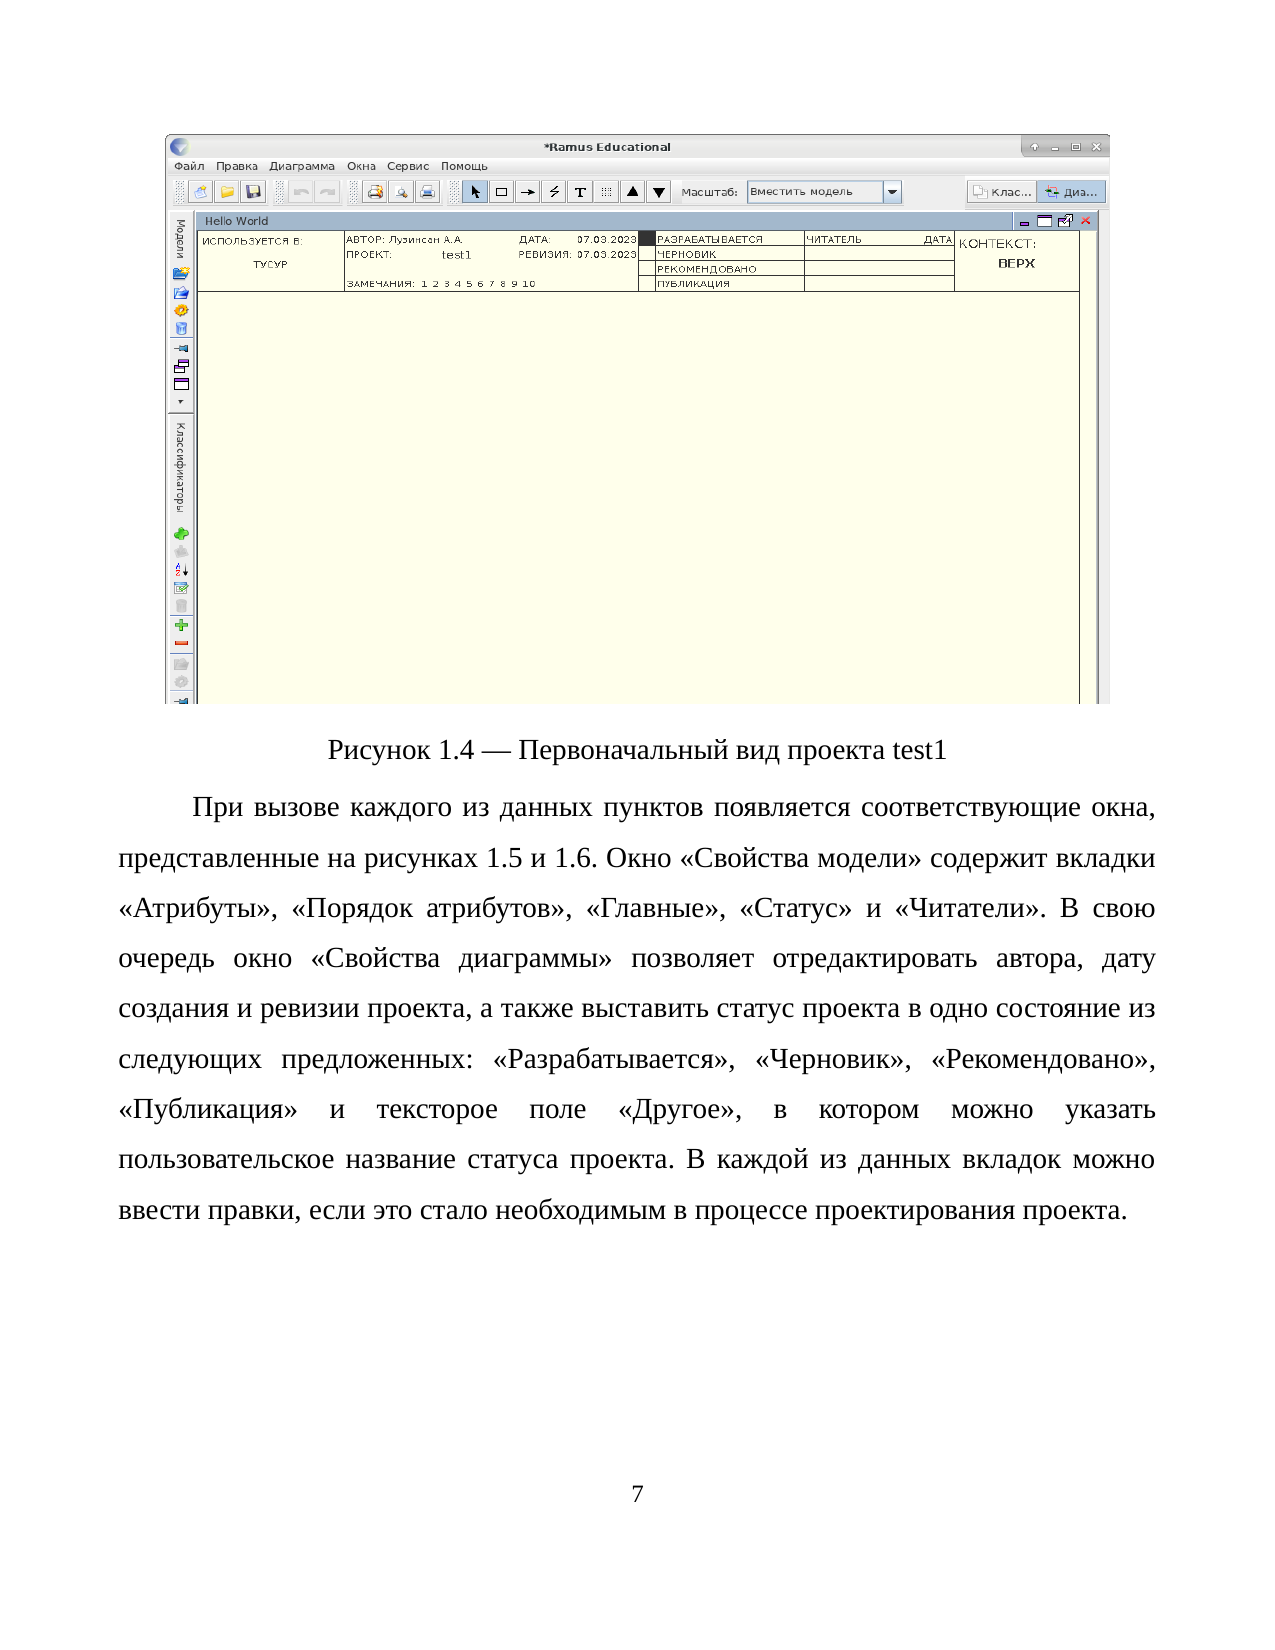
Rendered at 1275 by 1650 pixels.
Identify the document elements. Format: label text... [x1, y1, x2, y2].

text При вызове каждого из данных пунктов появляется соответствующие окна, представленные на рисунках 1.5 и 1.6. Окно «Свойства модели» содержит вкладки «Атрибуты», «Порядок атрибутов», «Главные», «Статус» и «Читатели». В свою очередь окно «Свойства диаграммы» позволяет отредактировать автора, дату создания и ревизии проекта, а также выставить статус проекта в одно состояние из следующих предложенных: «Разрабатывается», «Черновик», «Рекомендовано», «Публикация» и тексторое поле «Другое», в котором можно указать пользовательское название статуса проекта. В каждой из данных вкладок можно ввести правки, если это стало необходимым в процессе проектирования проекта. [118, 789, 1157, 1225]
picture [165, 134, 1110, 704]
text Рисунок 1.4 — Первоначальный вид проекта test1 [118, 732, 1157, 766]
